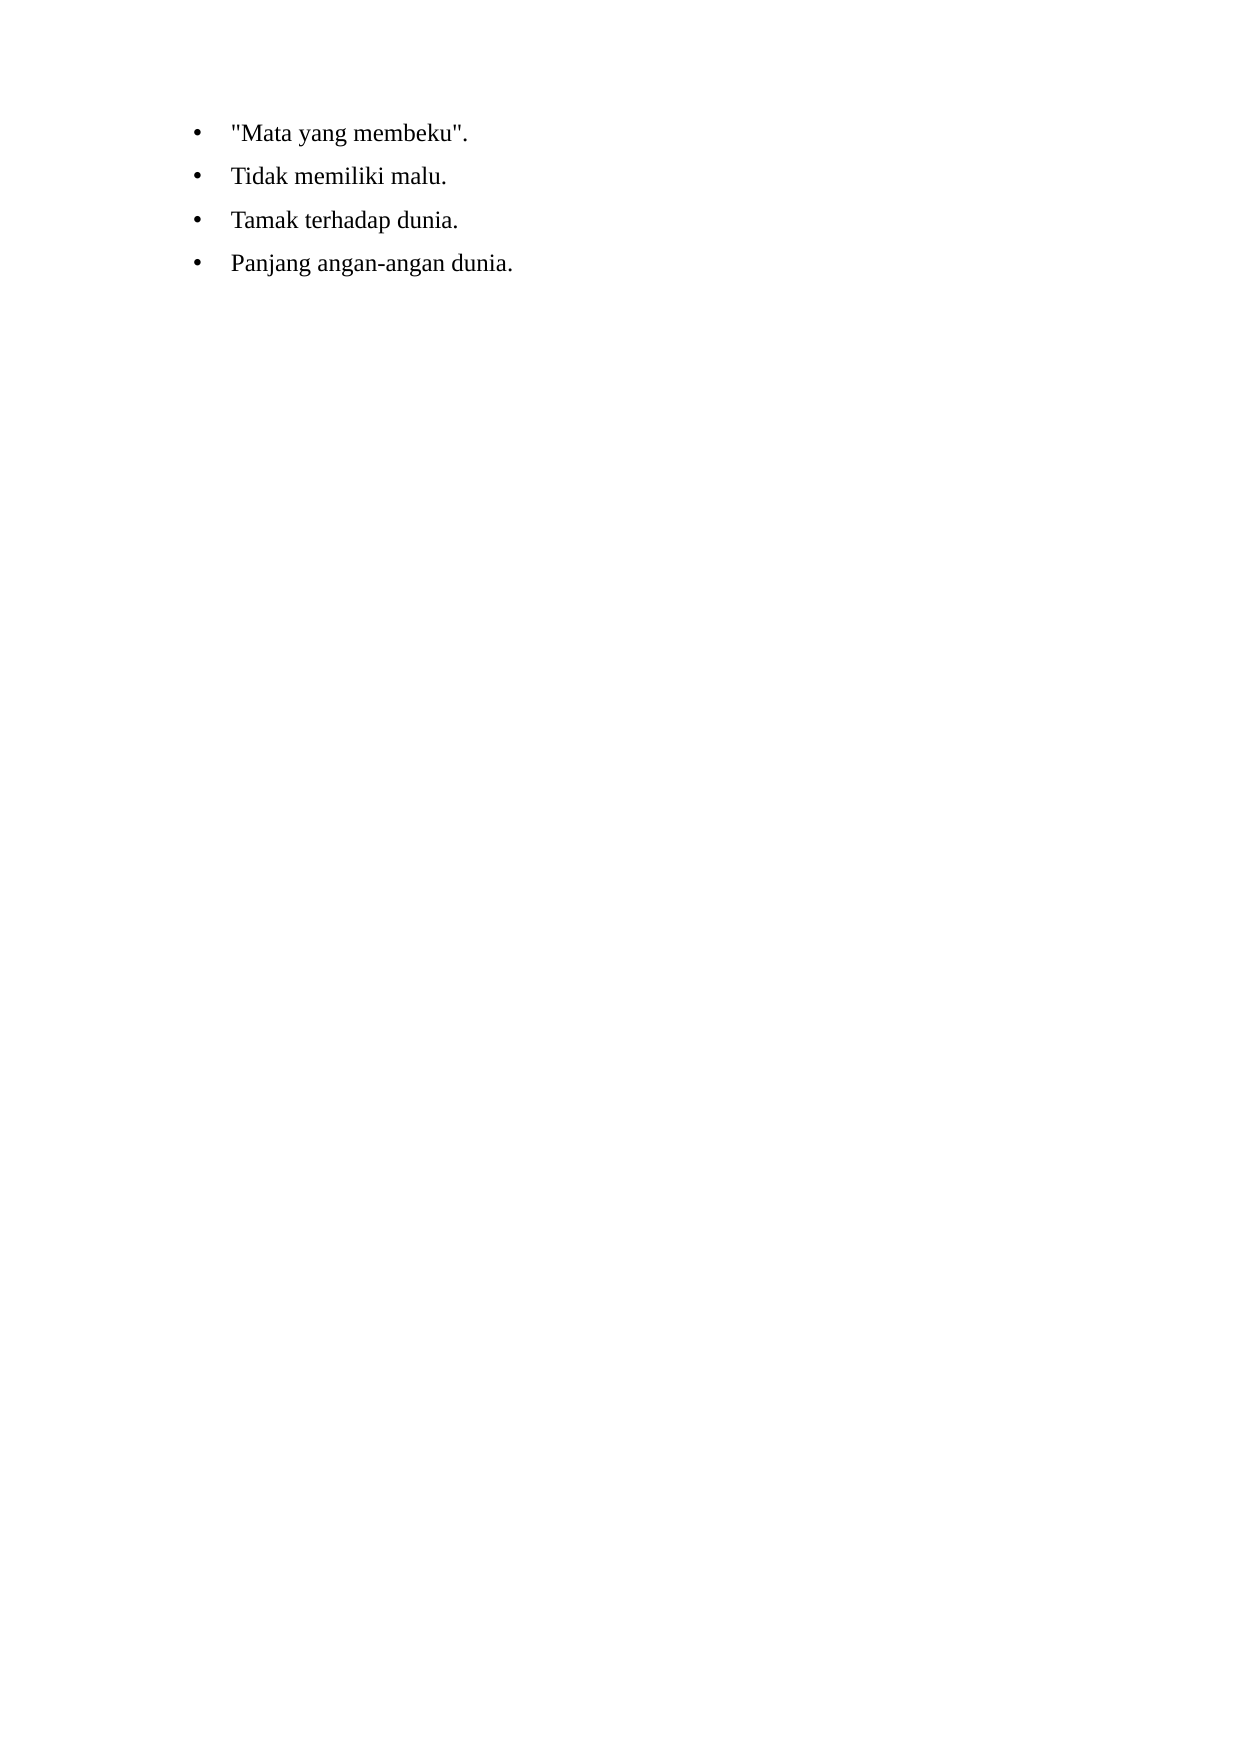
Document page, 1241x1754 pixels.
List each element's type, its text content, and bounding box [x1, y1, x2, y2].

list "Mata yang membeku". [193, 118, 1122, 147]
list Tamak terhadap dunia. [193, 205, 1122, 233]
list Panjang angan-angan dunia. [193, 248, 1122, 277]
list Tidak memiliki malu. [193, 161, 1122, 190]
